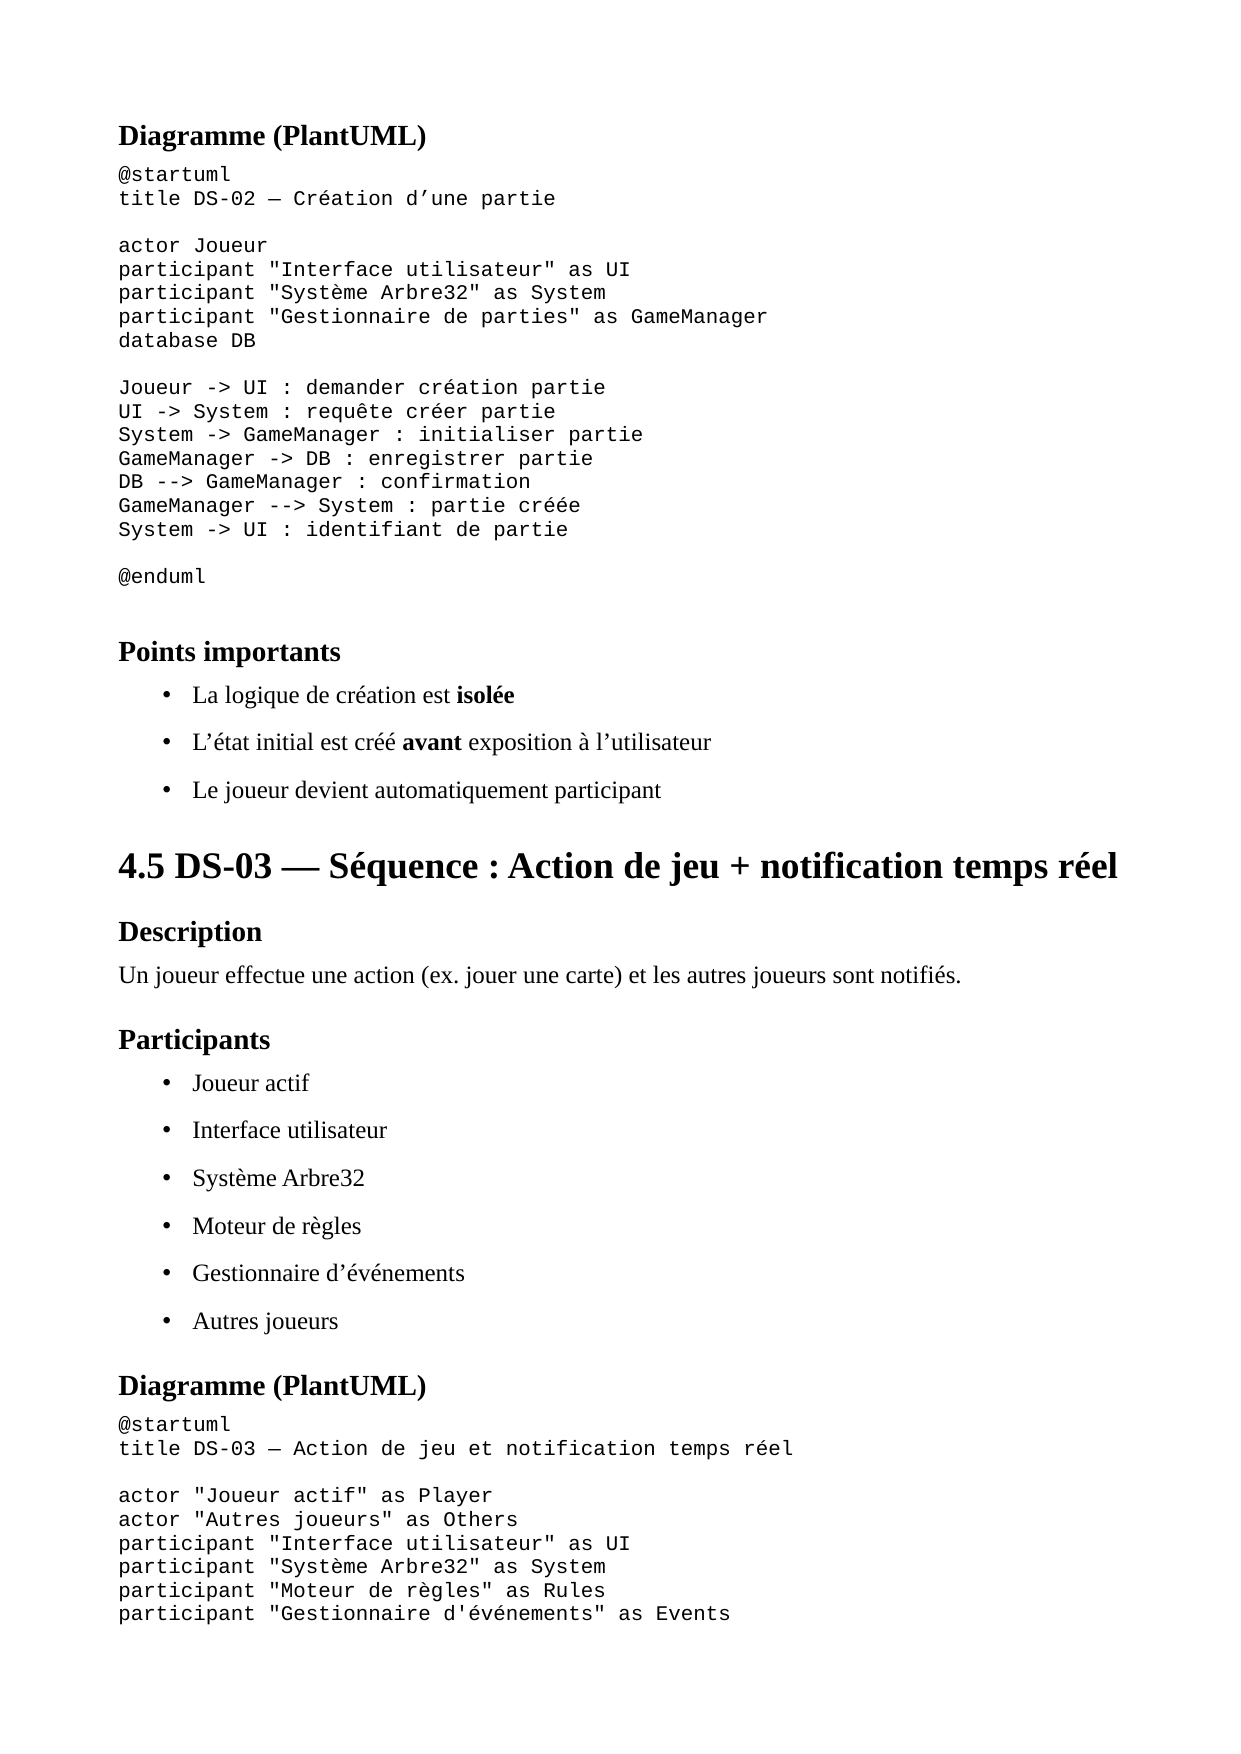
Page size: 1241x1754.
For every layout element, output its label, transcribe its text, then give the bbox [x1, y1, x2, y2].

text participant "Système Arbre32" as System [118, 282, 1122, 306]
text UI -> System : requête créer partie [118, 401, 1122, 424]
text DB --> GameManager : confirmation [118, 472, 1122, 495]
text GameManager -> DB : enregistrer partie [118, 448, 1122, 472]
text Joueur -> UI : demander création partie [118, 377, 1122, 401]
text @startuml [118, 1414, 1122, 1438]
text @startuml [118, 164, 1122, 188]
list Interface utilisateur [162, 1116, 1122, 1144]
list Gestionnaire d’événements [162, 1258, 1122, 1287]
text participant "Système Arbre32" as System [118, 1556, 1122, 1580]
text System -> GameManager : initialiser partie [118, 424, 1122, 448]
text actor "Joueur actif" as Player [118, 1485, 1122, 1509]
list L’état initial est créé avant exposition à l’utilisateur [162, 727, 1122, 756]
text title DS-03 — Action de jeu et notification temps réel [118, 1438, 1122, 1462]
text Un joueur effectue une action (ex. jouer une carte) et les autres joueurs sont notifiés. [118, 960, 1122, 988]
list Système Arbre32 [162, 1163, 1122, 1192]
text participant "Gestionnaire de parties" as GameManager [118, 306, 1122, 330]
subtitle Participants [118, 1022, 1122, 1056]
text participant "Interface utilisateur" as UI [118, 259, 1122, 282]
subtitle 4.5 DS-03 — Séquence : Action de jeu + notification temps réel [118, 843, 1122, 887]
subtitle Diagramme (PlantUML) [118, 1368, 1122, 1402]
subtitle Points importants [118, 634, 1122, 667]
list Le joueur devient automatiquement participant [162, 775, 1122, 804]
text actor "Autres joueurs" as Others [118, 1509, 1122, 1532]
text title DS-02 — Création d’une partie [118, 188, 1122, 211]
text database DB [118, 330, 1122, 353]
text participant "Gestionnaire d'événements" as Events [118, 1603, 1122, 1627]
list Joueur actif [162, 1068, 1122, 1097]
text participant "Moteur de règles" as Rules [118, 1580, 1122, 1603]
list Moteur de règles [162, 1211, 1122, 1239]
subtitle Description [118, 914, 1122, 947]
list La logique de création est isolée [162, 680, 1122, 709]
text participant "Interface utilisateur" as UI [118, 1532, 1122, 1556]
list Autres joueurs [162, 1306, 1122, 1335]
text System -> UI : identifiant de partie [118, 519, 1122, 542]
text @enduml [118, 566, 1122, 590]
text actor Joueur [118, 235, 1122, 259]
text GameManager --> System : partie créée [118, 495, 1122, 519]
subtitle Diagramme (PlantUML) [118, 118, 1122, 152]
